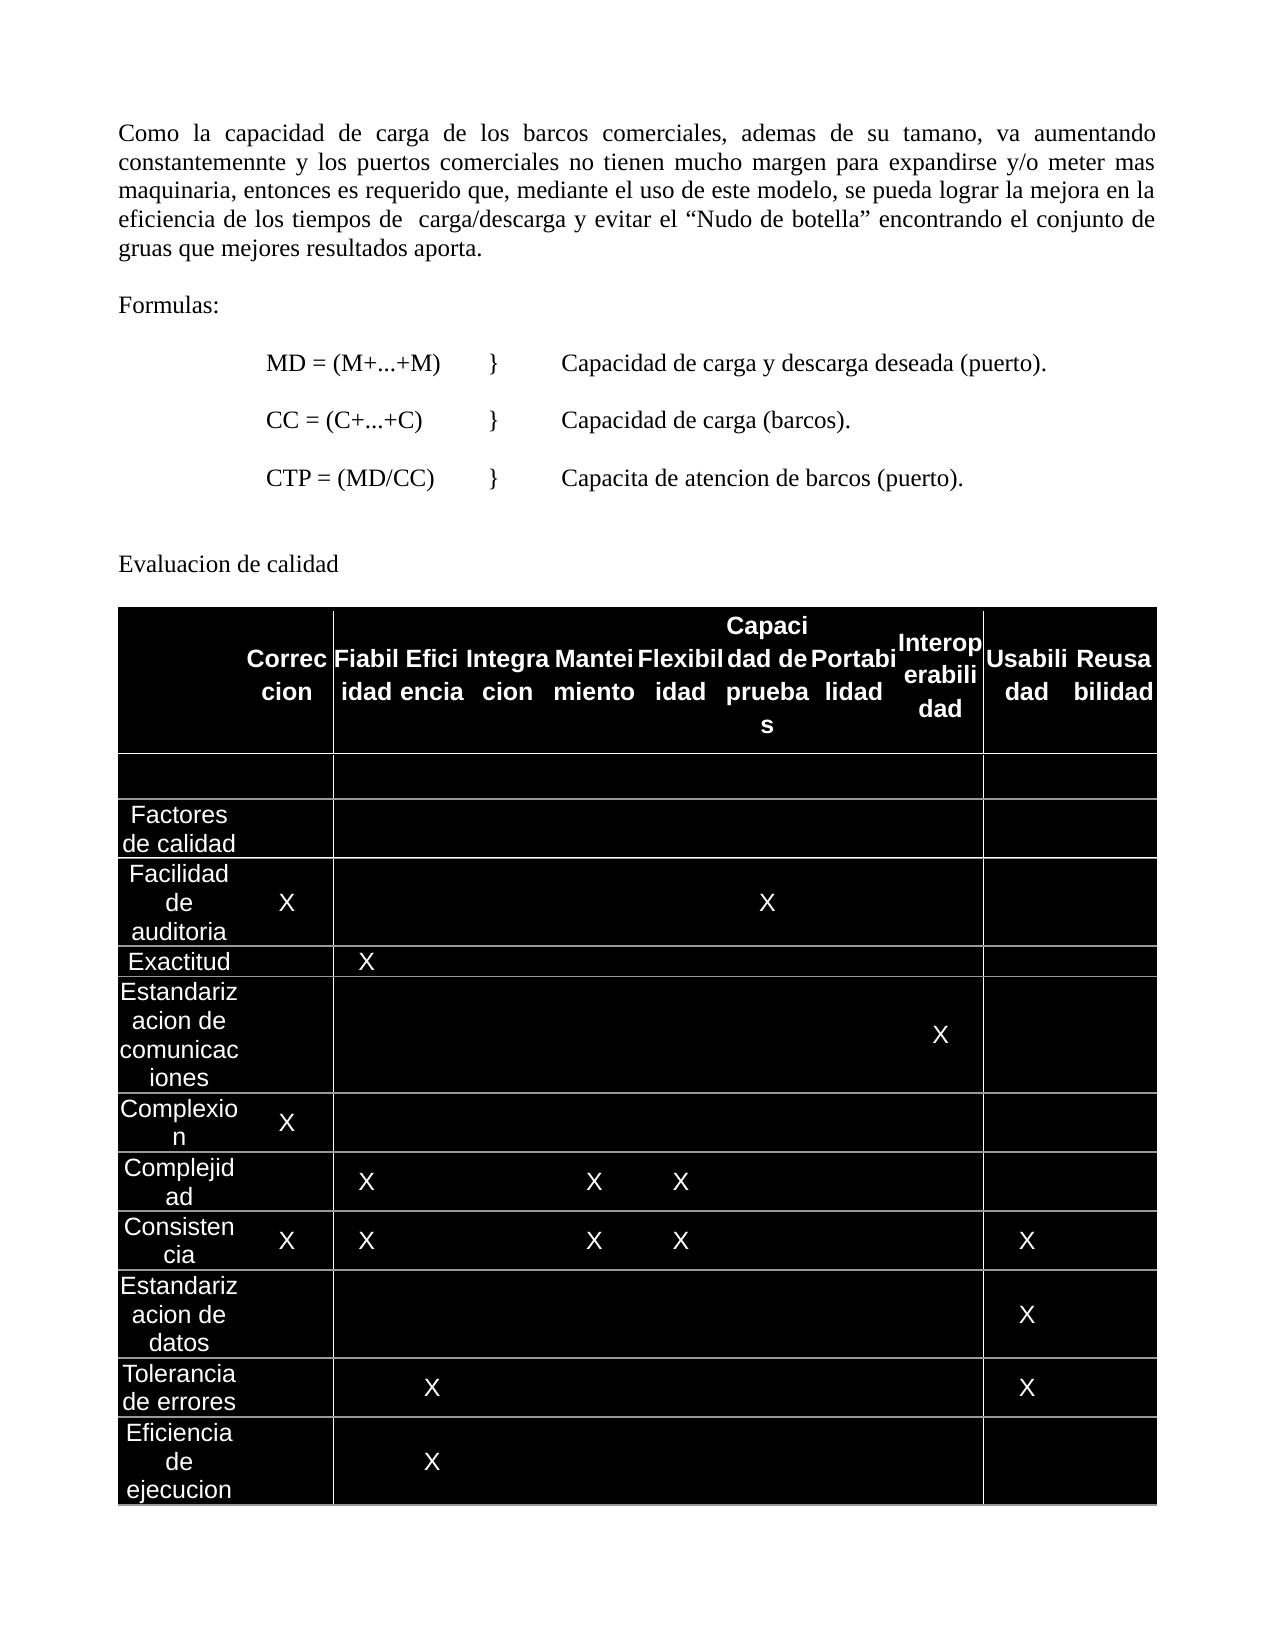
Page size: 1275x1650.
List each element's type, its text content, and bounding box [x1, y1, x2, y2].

table_cell [810, 755, 897, 798]
table_cell [334, 1359, 399, 1416]
table_cell [637, 947, 724, 976]
table_cell [1070, 977, 1157, 1092]
table_cell [637, 1094, 724, 1151]
table_cell [897, 1271, 983, 1357]
table_cell [240, 800, 333, 857]
table_cell X [551, 1212, 637, 1269]
table_cell [637, 1418, 724, 1504]
table_cell X [551, 1153, 637, 1210]
table_cell [334, 977, 399, 1092]
table_cell [464, 1418, 551, 1504]
table_cell X [637, 1212, 724, 1269]
table_cell Complejidad [118, 1153, 240, 1210]
table_cell Estandarizacion de datos [118, 1271, 240, 1357]
table_cell [984, 977, 1070, 1092]
table_cell Tolerancia de errores [118, 1359, 240, 1416]
table_cell [464, 1212, 551, 1269]
table_cell [399, 1212, 464, 1269]
table_cell [724, 1094, 810, 1151]
table_cell [551, 977, 637, 1092]
table_header Portabilidad [810, 611, 897, 753]
table_header Flexibilidad [637, 611, 724, 753]
table_cell [810, 1094, 897, 1151]
table_cell [551, 1359, 637, 1416]
text CC = (C+...+C) } Capacidad de carga (barcos). [118, 406, 1157, 434]
table_cell X [240, 1094, 333, 1151]
table_cell [810, 1271, 897, 1357]
text MD = (M+...+M) } Capacidad de carga y descarga deseada (puerto). [118, 348, 1157, 377]
table_cell Complexion [118, 1094, 240, 1151]
table_cell [399, 800, 464, 857]
table_cell [984, 1153, 1070, 1210]
table_cell [334, 800, 399, 857]
table_cell Consistencia [118, 1212, 240, 1269]
table_cell [897, 1212, 983, 1269]
table_cell [240, 977, 333, 1092]
table_cell [464, 800, 551, 857]
table_cell [1070, 1359, 1157, 1416]
table_cell [897, 947, 983, 976]
table_cell [118, 755, 240, 798]
table_cell [464, 947, 551, 976]
table_cell [464, 859, 551, 945]
table_cell [1070, 800, 1157, 857]
table_cell [897, 755, 983, 798]
table_cell [551, 755, 637, 798]
table_header Integracion [464, 611, 551, 753]
table_cell [551, 1271, 637, 1357]
table_cell [724, 947, 810, 976]
table_cell Factores de calidad [118, 800, 240, 857]
table_cell X [984, 1212, 1070, 1269]
table_cell [810, 800, 897, 857]
table_cell [551, 800, 637, 857]
table_cell [637, 1271, 724, 1357]
table_cell [724, 977, 810, 1092]
table_header Reusabilidad [1070, 611, 1157, 753]
table_cell [724, 1212, 810, 1269]
table_cell [984, 947, 1070, 976]
text Formulas: [118, 291, 1157, 319]
table_header Interoperabilidad [897, 611, 983, 753]
table_cell [810, 1359, 897, 1416]
table_cell [464, 755, 551, 798]
table_cell Exactitud [118, 947, 240, 976]
table_cell X [897, 977, 983, 1092]
table_cell [897, 859, 983, 945]
table_cell Eficiencia de ejecucion [118, 1418, 240, 1504]
table_cell [399, 1271, 464, 1357]
table_cell X [984, 1359, 1070, 1416]
table_header Capacidad de pruebas [724, 611, 810, 753]
table_cell [1070, 947, 1157, 976]
table_cell [464, 1153, 551, 1210]
table_cell [399, 755, 464, 798]
table_cell [551, 859, 637, 945]
table_cell [724, 1418, 810, 1504]
table_cell [810, 859, 897, 945]
table_cell [334, 859, 399, 945]
table_cell [1070, 1418, 1157, 1504]
table_cell [464, 1271, 551, 1357]
table_cell [637, 800, 724, 857]
table_cell [240, 1359, 333, 1416]
table_cell X [240, 859, 333, 945]
table_cell [984, 800, 1070, 857]
table_cell [334, 1418, 399, 1504]
table_cell X [399, 1418, 464, 1504]
table_cell [897, 1094, 983, 1151]
table_cell [724, 800, 810, 857]
table_cell Estandarizacion de comunicaciones [118, 977, 240, 1092]
table_cell [984, 1094, 1070, 1151]
table_cell [334, 1094, 399, 1151]
table_cell [724, 1271, 810, 1357]
table_cell X [334, 947, 399, 976]
table_cell X [724, 859, 810, 945]
table_cell [637, 1359, 724, 1416]
table_cell [1070, 1094, 1157, 1151]
table_cell [399, 1153, 464, 1210]
table_header [118, 611, 240, 753]
table_cell [399, 859, 464, 945]
table_cell [1070, 1153, 1157, 1210]
table_cell [240, 1418, 333, 1504]
table_cell [810, 1212, 897, 1269]
table_cell X [334, 1153, 399, 1210]
table_cell [240, 1153, 333, 1210]
table_header Correccion [240, 611, 333, 753]
table_cell [551, 947, 637, 976]
table_cell [334, 755, 399, 798]
table_cell [1070, 755, 1157, 798]
table_cell [637, 977, 724, 1092]
table_cell [1070, 1271, 1157, 1357]
table_header Usabilidad [984, 611, 1070, 753]
table_cell [551, 1418, 637, 1504]
table_cell [1070, 1212, 1157, 1269]
table_cell [399, 947, 464, 976]
table_cell [464, 1359, 551, 1416]
table_cell [897, 1359, 983, 1416]
table_cell X [984, 1271, 1070, 1357]
table_cell [240, 947, 333, 976]
table_cell [984, 859, 1070, 945]
table_cell X [240, 1212, 333, 1269]
table_header Fiabilidad [334, 611, 399, 753]
table_cell [1070, 859, 1157, 945]
table_cell X [399, 1359, 464, 1416]
table_cell [334, 1271, 399, 1357]
table_cell X [334, 1212, 399, 1269]
table_cell [464, 1094, 551, 1151]
table_cell [810, 947, 897, 976]
table_header Eficiencia [399, 611, 464, 753]
text CTP = (MD/CC) } Capacita de atencion de barcos (puerto). [118, 463, 1157, 492]
table_cell [399, 1094, 464, 1151]
table_cell [399, 977, 464, 1092]
table_cell [637, 859, 724, 945]
table_cell [897, 1418, 983, 1504]
table_cell [551, 1094, 637, 1151]
text Evaluacion de calidad [118, 549, 1157, 578]
text Como la capacidad de carga de los barcos comerciales, ademas de su tamano, va aumentando constantemennte y los puertos comerciales no tienen mucho margen para expandirse y/o meter mas maquinaria, entonces es requerido que, mediante el uso de este modelo, se pueda lograr la mejora en la eficiencia de los tiempos de carga/descarga y evitar el “Nudo de botella” encontrando el conjunto de gruas que mejores resultados aporta. [118, 118, 1157, 262]
table_cell [724, 755, 810, 798]
table_cell [240, 1271, 333, 1357]
table_cell [897, 1153, 983, 1210]
table_cell [810, 1153, 897, 1210]
table_cell Facilidad de auditoria [118, 859, 240, 945]
table_cell [637, 755, 724, 798]
table_cell [810, 1418, 897, 1504]
table_cell [984, 755, 1070, 798]
table_cell [897, 800, 983, 857]
table_header Manteimiento [551, 611, 637, 753]
table_cell [984, 1418, 1070, 1504]
table_cell [724, 1153, 810, 1210]
table_cell [240, 755, 333, 798]
table_cell [810, 977, 897, 1092]
table_cell [724, 1359, 810, 1416]
table_cell [464, 977, 551, 1092]
table_cell X [637, 1153, 724, 1210]
